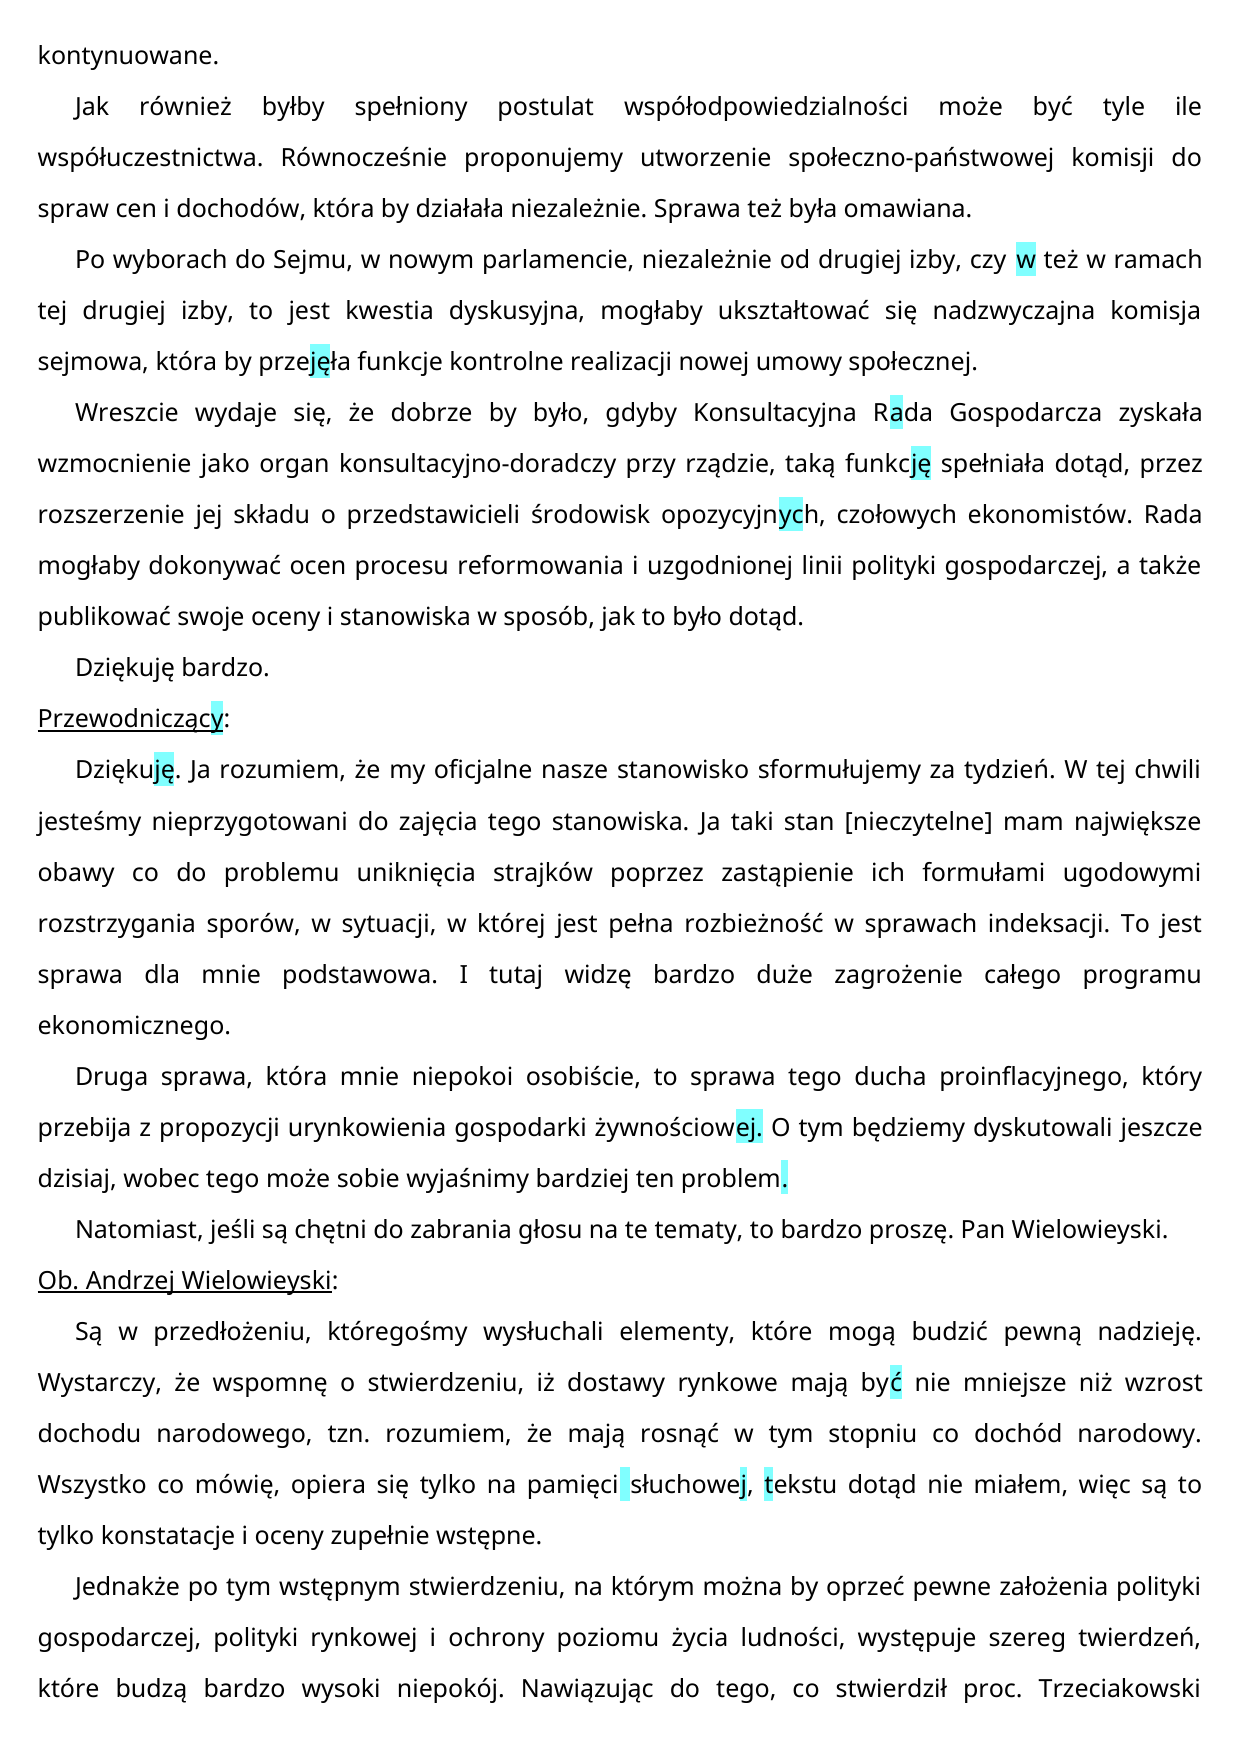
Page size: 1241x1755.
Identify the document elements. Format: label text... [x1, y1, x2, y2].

text Przewodniczący: [37, 701, 1203, 735]
text kontynuowane. [37, 37, 1203, 72]
text Po wyborach do Sejmu, w nowym parlamencie, niezależnie od drugiej izby, czy w też w ramach tej drugiej izby, to jest kwestia dyskusyjna, mogłaby ukształtować się nadzwyczajna komisja sejmowa, która by przejęła funkcje kontrolne realizacji nowej umowy społecznej. [37, 242, 1203, 378]
text Natomiast, jeśli są chętni do zabrania głosu na te tematy, to bardzo proszę. Pan Wielowieyski. [37, 1211, 1203, 1246]
text Jednakże po tym wstępnym stwierdzeniu, na którym można by oprzeć pewne założenia polityki gospodarczej, polityki rynkowej i ochrony poziomu życia ludności, występuje szereg twierdzeń, które budzą bardzo wysoki niepokój. Nawiązując do tego, co stwierdził proc. Trzeciakowski [37, 1569, 1203, 1705]
text Dziękuję bardzo. [37, 650, 1203, 684]
text Druga sprawa, która mnie niepokoi osobiście, to sprawa tego ducha proinflacyjnego, który przebija z propozycji urynkowienia gospodarki żywnościowej. O tym będziemy dyskutowali jeszcze dzisiaj, wobec tego może sobie wyjaśnimy bardziej ten problem. [37, 1058, 1203, 1194]
text Wreszcie wydaje się, że dobrze by było, gdyby Konsultacyjna Rada Gospodarcza zyskała wzmocnienie jako organ konsultacyjno-doradczy przy rządzie, taką funkcję spełniała dotąd, przez rozszerzenie jej składu o przedstawicieli środowisk opozycyjnych, czołowych ekonomistów. Rada mogłaby dokonywać ocen procesu reformowania i uzgodnionej linii polityki gospodarczej, a także publikować swoje oceny i stanowiska w sposób, jak to było dotąd. [37, 395, 1203, 633]
text Jak również byłby spełniony postulat współodpowiedzialności może być tyle ile współuczestnictwa. Równocześnie proponujemy utworzenie społeczno-państwowej komisji do spraw cen i dochodów, która by działała niezależnie. Sprawa też była omawiana. [37, 88, 1203, 225]
text Ob. Andrzej Wielowieyski: [37, 1262, 1203, 1297]
text Dziękuję. Ja rozumiem, że my oficjalne nasze stanowisko sformułujemy za tydzień. W tej chwili jesteśmy nieprzygotowani do zajęcia tego stanowiska. Ja taki stan [nieczytelne] mam największe obawy co do problemu uniknięcia strajków poprzez zastąpienie ich formułami ugodowymi rozstrzygania sporów, w sytuacji, w której jest pełna rozbieżność w sprawach indeksacji. To jest sprawa dla mnie podstawowa. I tutaj widzę bardzo duże zagrożenie całego programu ekonomicznego. [37, 752, 1203, 1041]
text Są w przedłożeniu, któregośmy wysłuchali elementy, które mogą budzić pewną nadzieję. Wystarczy, że wspomnę o stwierdzeniu, iż dostawy rynkowe mają być nie mniejsze niż wzrost dochodu narodowego, tzn. rozumiem, że mają rosnąć w tym stopniu co dochód narodowy. Wszystko co mówię, opiera się tylko na pamięci słuchowej, tekstu dotąd nie miałem, więc są to tylko konstatacje i oceny zupełnie wstępne. [37, 1313, 1203, 1552]
